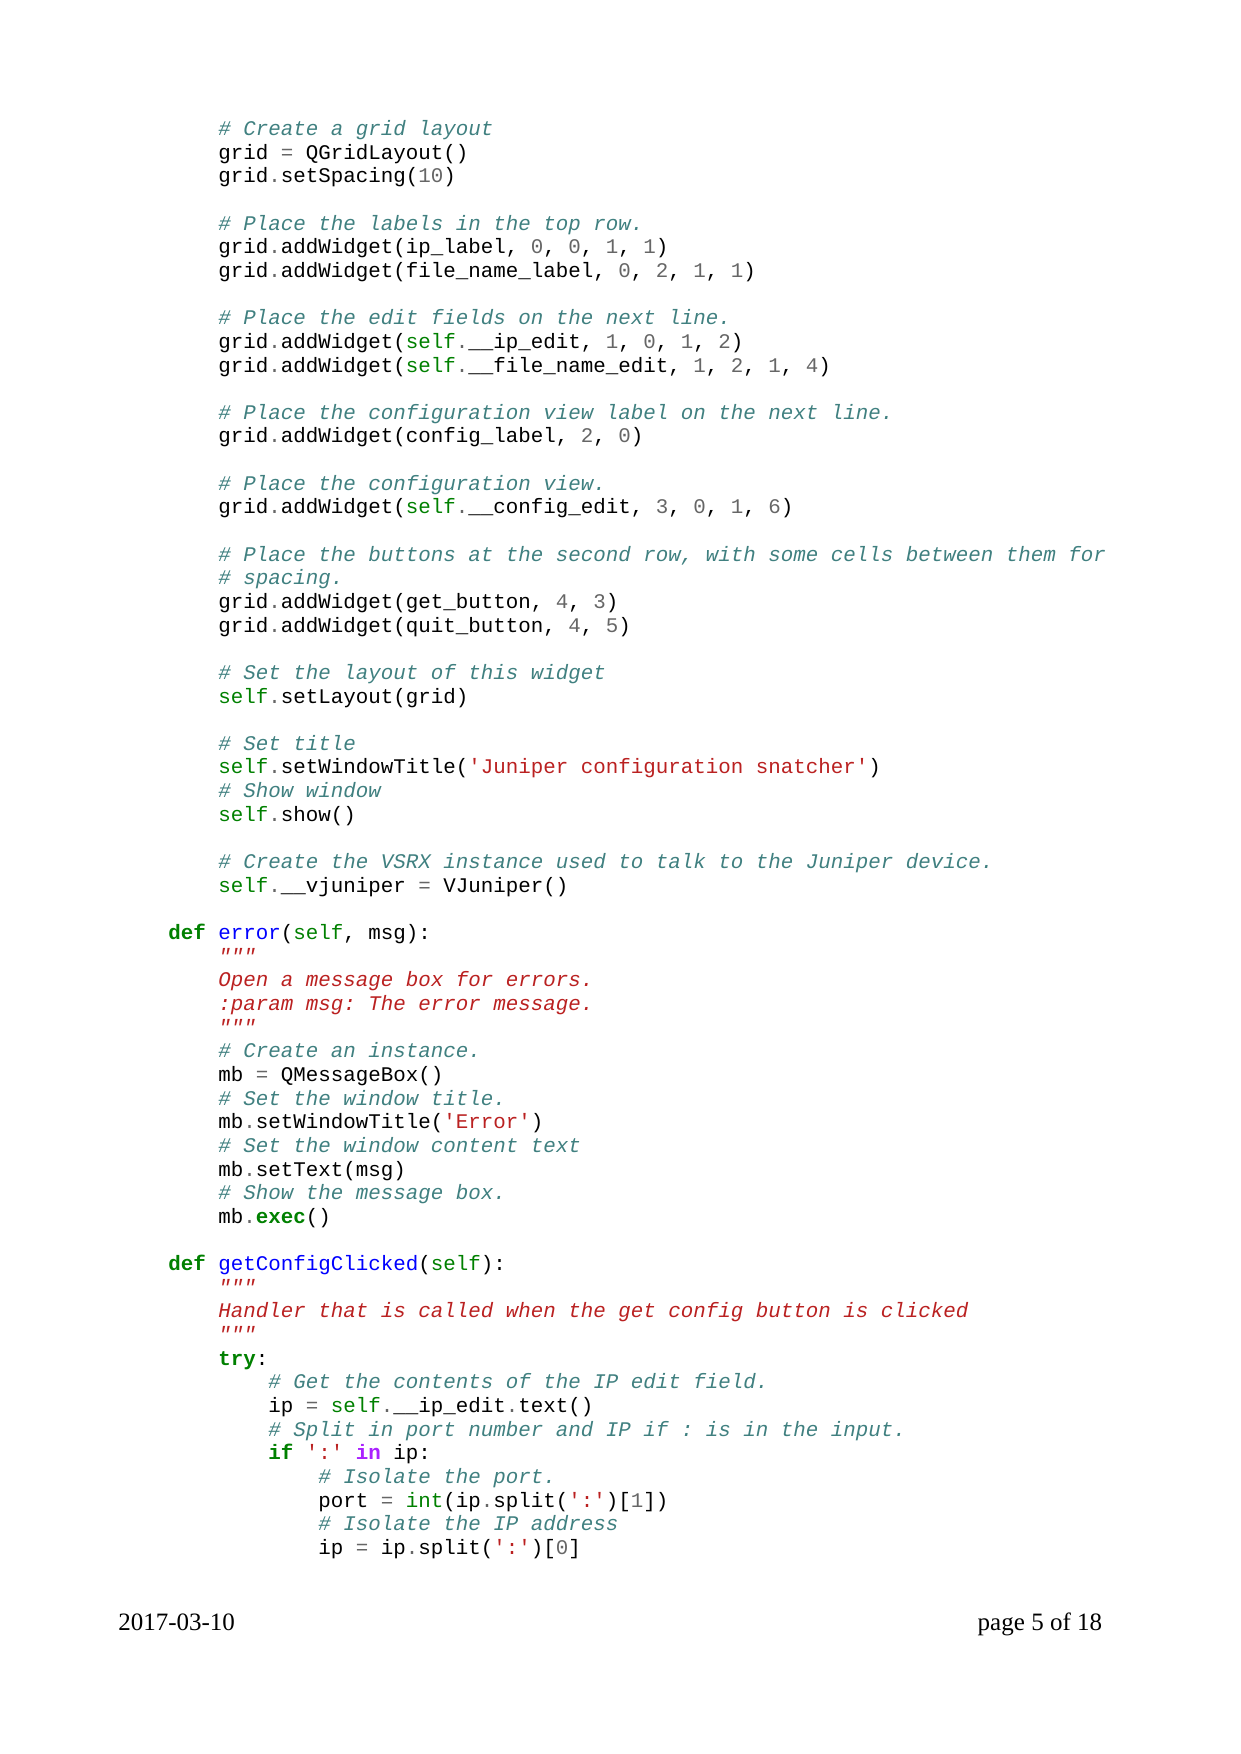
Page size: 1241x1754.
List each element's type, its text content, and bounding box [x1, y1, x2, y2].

text # Place the configuration view. [118, 473, 1122, 496]
text # Set the window content text [118, 1135, 1122, 1158]
text # Place the labels in the top row. [118, 213, 1122, 236]
text :param msg: The error message. [118, 993, 1122, 1017]
text # Show window [118, 780, 1122, 804]
text # Create a grid layout [118, 118, 1122, 142]
text # Set title [118, 733, 1122, 757]
text try: [118, 1348, 1122, 1371]
text grid.addWidget(file_name_label, 0, 2, 1, 1) [118, 260, 1122, 284]
text """ [118, 1277, 1122, 1300]
text mb.setText(msg) [118, 1158, 1122, 1182]
text grid.addWidget(self.__ip_edit, 1, 0, 1, 2) [118, 331, 1122, 354]
text self.__vjuniper = VJuniper() [118, 875, 1122, 898]
text # Create the VSRX instance used to talk to the Juniper device. [118, 851, 1122, 875]
text # Isolate the IP address [118, 1513, 1122, 1537]
text # Set the layout of this widget [118, 662, 1122, 686]
text self.setWindowTitle('Juniper configuration snatcher') [118, 757, 1122, 780]
text ip = self.__ip_edit.text() [118, 1395, 1122, 1419]
text ip = ip.split(':')[0] [118, 1537, 1122, 1561]
text grid = QGridLayout() [118, 142, 1122, 165]
text grid.addWidget(quit_button, 4, 5) [118, 615, 1122, 638]
text mb = QMessageBox() [118, 1064, 1122, 1088]
text """ [118, 1017, 1122, 1040]
text Open a message box for errors. [118, 969, 1122, 993]
text grid.addWidget(self.__config_edit, 3, 0, 1, 6) [118, 496, 1122, 520]
text port = int(ip.split(':')[1]) [118, 1489, 1122, 1513]
text if ':' in ip: [118, 1442, 1122, 1466]
text mb.exec() [118, 1206, 1122, 1229]
text """ [118, 946, 1122, 969]
text # Place the edit fields on the next line. [118, 307, 1122, 331]
text # Get the contents of the IP edit field. [118, 1371, 1122, 1395]
text def getConfigClicked(self): [118, 1253, 1122, 1277]
text # Place the buttons at the second row, with some cells between them for [118, 544, 1122, 567]
text # spacing. [118, 567, 1122, 591]
text grid.addWidget(config_label, 2, 0) [118, 426, 1122, 449]
text grid.addWidget(get_button, 4, 3) [118, 591, 1122, 615]
text self.show() [118, 804, 1122, 827]
text grid.addWidget(self.__file_name_edit, 1, 2, 1, 4) [118, 354, 1122, 378]
text grid.addWidget(ip_label, 0, 0, 1, 1) [118, 236, 1122, 260]
text # Place the configuration view label on the next line. [118, 402, 1122, 426]
text """ [118, 1324, 1122, 1348]
text self.setLayout(grid) [118, 686, 1122, 709]
text def error(self, msg): [118, 922, 1122, 946]
text # Show the message box. [118, 1182, 1122, 1206]
text grid.setSpacing(10) [118, 165, 1122, 189]
text # Create an instance. [118, 1040, 1122, 1064]
text Handler that is called when the get config button is clicked [118, 1300, 1122, 1324]
text mb.setWindowTitle('Error') [118, 1111, 1122, 1135]
text # Isolate the port. [118, 1466, 1122, 1489]
text # Set the window title. [118, 1088, 1122, 1111]
text # Split in port number and IP if : is in the input. [118, 1419, 1122, 1442]
